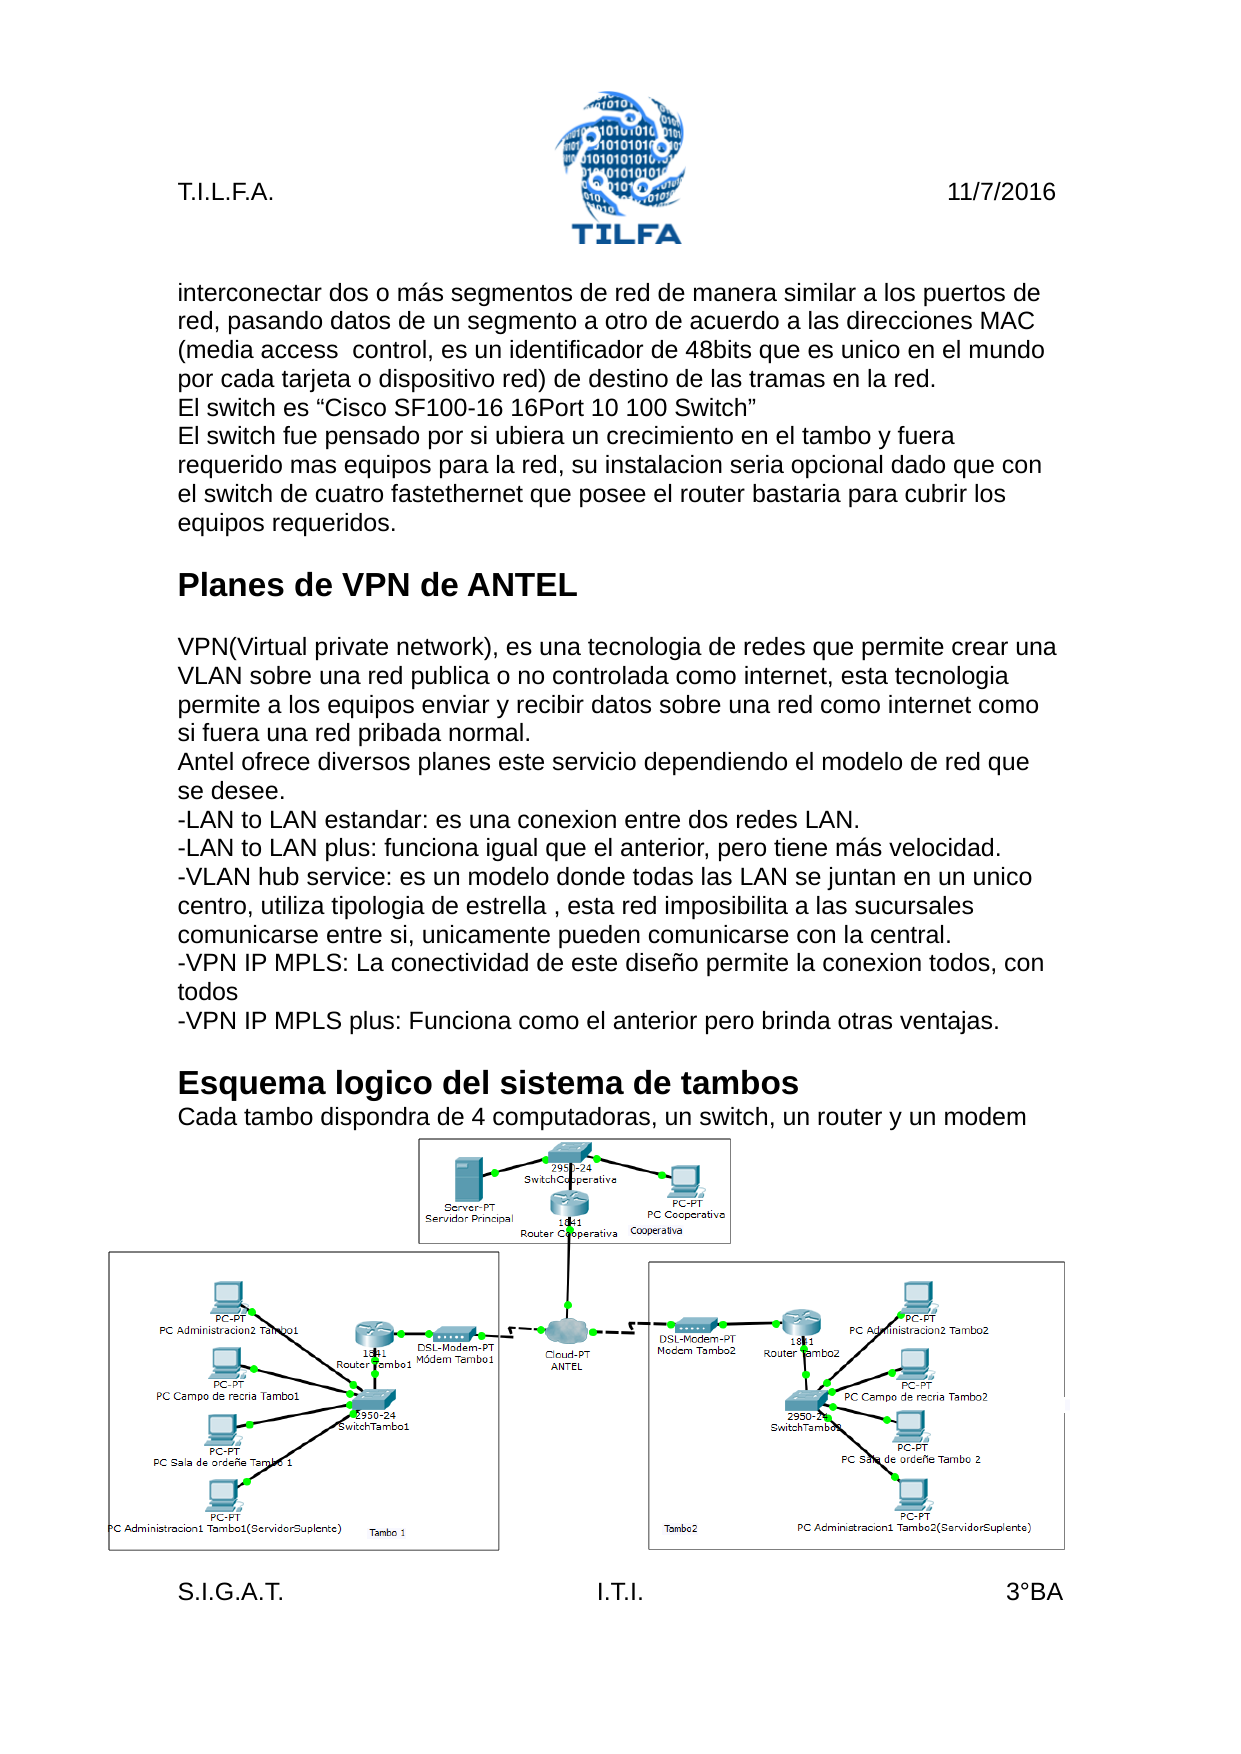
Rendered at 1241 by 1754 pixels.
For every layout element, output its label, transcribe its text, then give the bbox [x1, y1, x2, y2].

text Esquema logico del sistema de tambos [177, 1063, 1063, 1102]
text Planes de VPN de ANTEL [177, 565, 1063, 603]
text -VPN IP MPLS plus: Funciona como el anterior pero brinda otras ventajas. [177, 1006, 1063, 1035]
picture [554, 91, 687, 244]
text El switch es “Cisco SF100-16 16Port 10 100 Switch” [177, 392, 1063, 421]
text VPN(Virtual private network), es una tecnologia de redes que permite crear una VLAN sobre una red publica o no controlada como internet, esta tecnologia permite a los equipos enviar y recibir datos sobre una red como internet como si fuera una red pribada normal. [177, 632, 1063, 747]
text Antel ofrece diversos planes este servicio dependiendo el modelo de red que se desee. [177, 747, 1063, 805]
text interconectar dos o más segmentos de red de manera similar a los puertos de red, pasando datos de un segmento a otro de acuerdo a las direcciones MAC (media access control, es un identificador de 48bits que es unico en el mundo por cada tarjeta o dispositivo red) de destino de las tramas en la red. [177, 277, 1063, 392]
text Cada tambo dispondra de 4 computadoras, un switch, un router y un modem [177, 1102, 1063, 1131]
text -LAN to LAN estandar: es una conexion entre dos redes LAN. [177, 805, 1063, 833]
text -VLAN hub service: es un modelo donde todas las LAN se juntan en un unico centro, utiliza tipologia de estrella , esta red imposibilita a las sucursales comunicarse entre si, unicamente pueden comunicarse con la central. [177, 862, 1063, 948]
text El switch fue pensado por si ubiera un crecimiento en el tambo y fuera requerido mas equipos para la red, su instalacion seria opcional dado que con el switch de cuatro fastethernet que posee el router bastaria para cubrir los equipos requeridos. [177, 421, 1063, 536]
text -VPN IP MPLS: La conectividad de este diseño permite la conexion todos, con todos [177, 948, 1063, 1006]
text -LAN to LAN plus: funciona igual que el anterior, pero tiene más velocidad. [177, 833, 1063, 862]
